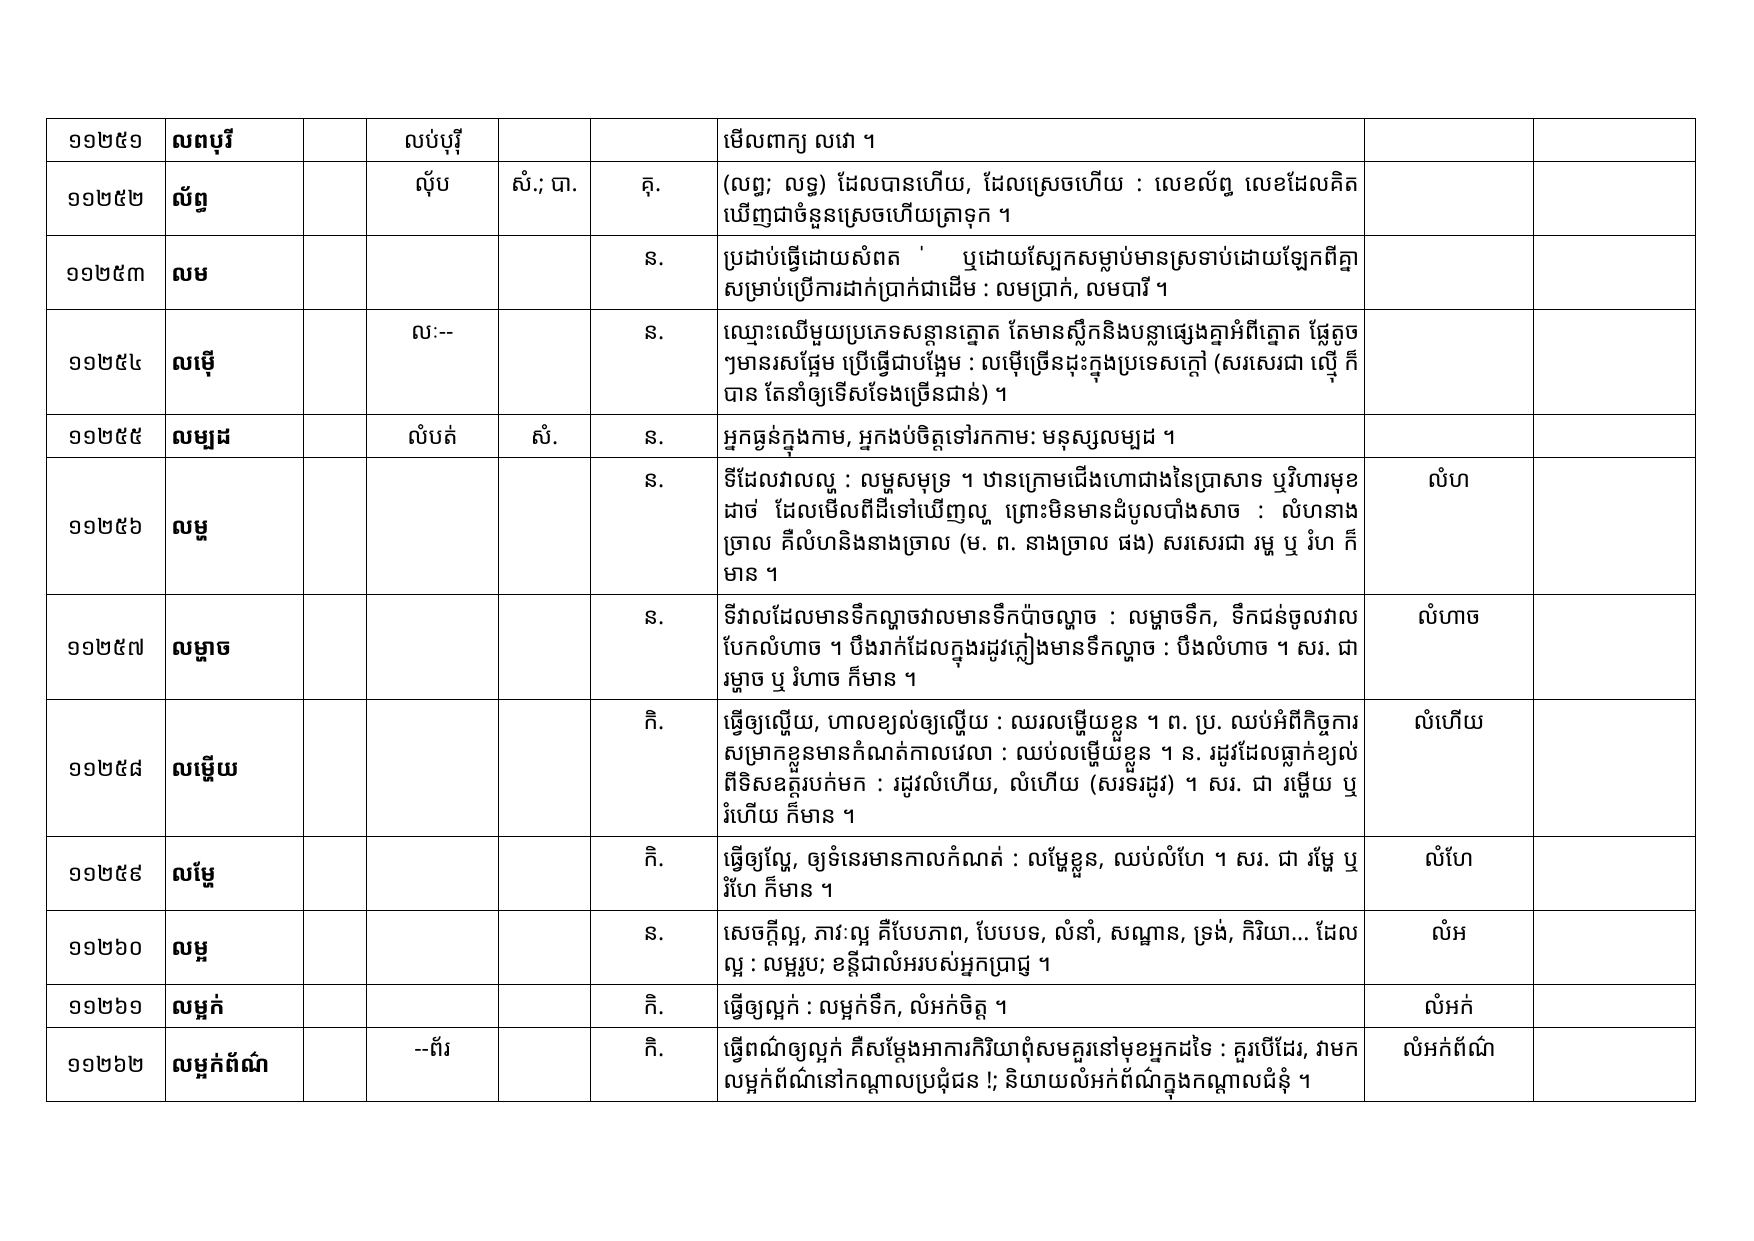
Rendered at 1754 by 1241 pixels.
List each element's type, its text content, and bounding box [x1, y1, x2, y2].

table_cell មើល​ពាក្យ លវោ ។ [718, 119, 1364, 161]
table_cell លម៉ើ [166, 310, 303, 414]
table_cell លំហើយ [1365, 700, 1533, 836]
table_cell លម្ហ [166, 458, 303, 594]
table_cell [1365, 119, 1533, 161]
table_cell ១១២៦០ [47, 911, 165, 984]
table_cell ធ្វើ​ឲ្យ​ល្ហែ, ឲ្យ​ទំនេរ​មាន​កាល​កំណត់ : លម្ហែ​ខ្លួន, ឈប់​លំហែ ។ សរ. ជា រម្ហែ ឬ រំហែ ក៏​មាន ។ [718, 837, 1364, 910]
table_cell [1534, 458, 1695, 594]
table_cell លម្អក់​ព័ណ៌ [166, 1028, 303, 1101]
table_cell [499, 700, 590, 836]
table_cell លម្អក់ [166, 985, 303, 1027]
table_cell ន. [591, 310, 717, 414]
table_cell [1534, 415, 1695, 457]
table_cell ធ្វើ​ឲ្យ​ល្ហើយ, ហាល​ខ្យល់​ឲ្យ​ល្ហើយ : ឈរ​លម្ហើយ​ខ្លួន ។ ព. ប្រ. ឈប់​អំពី​កិច្ច​ការ​សម្រាក​ខ្លួន​មាន​កំណត់​កាល​វេលា : ឈប់​លម្ហើយ​ខ្លួន ។ ន. រដូវ​ដែល​ធ្លាក់​ខ្យល់​ពី​ទិស​ឧត្តរ​បក់​មក : រដូវ​លំហើយ, លំហើយ (សរទ​រដូវ) ។ សរ. ជា រម្ហើយ ឬ រំហើយ ក៏​មាន ។ [718, 700, 1364, 836]
table_cell [304, 595, 366, 699]
table_cell លំបត់ [367, 415, 498, 457]
table_cell [499, 119, 590, 161]
table_cell ១១២៥៨ [47, 700, 165, 836]
table_cell ធ្វើ​ឲ្យ​ល្អក់ : លម្អក់​ទឹក, លំអក់​ចិត្ត ។ [718, 985, 1364, 1027]
table_cell [1365, 415, 1533, 457]
table_cell ១១២៥២ [47, 162, 165, 235]
table_cell [304, 985, 366, 1027]
table_cell កិ. [591, 1028, 717, 1101]
table_cell [499, 458, 590, 594]
table_cell [304, 700, 366, 836]
table_cell [499, 911, 590, 984]
table_cell ១១២៥៤ [47, 310, 165, 414]
table_cell [499, 236, 590, 309]
table_cell លម្ហើយ [166, 700, 303, 836]
table_cell [367, 837, 498, 910]
table_cell លំហែ [1365, 837, 1533, 910]
table_cell ន. [591, 236, 717, 309]
table_cell [304, 162, 366, 235]
table_cell ១១២៥១ [47, 119, 165, 161]
table_cell លំអក់​ព័ណ៌ [1365, 1028, 1533, 1101]
table_cell [1365, 236, 1533, 309]
table_cell លំហាច [1365, 595, 1533, 699]
table_cell ១១២៦១ [47, 985, 165, 1027]
table_cell [304, 310, 366, 414]
table_cell [1534, 310, 1695, 414]
table_cell លុ័ប [367, 162, 498, 235]
table_cell លប់បុរ៉ី [367, 119, 498, 161]
table_cell ន. [591, 595, 717, 699]
table_cell [499, 837, 590, 910]
table_cell លំអក់ [1365, 985, 1533, 1027]
table_cell [304, 236, 366, 309]
table_cell [499, 985, 590, 1027]
table_cell [367, 236, 498, 309]
table_cell [1534, 700, 1695, 836]
table_cell [304, 837, 366, 910]
table_cell [367, 700, 498, 836]
table_cell ១១២៥៣ [47, 236, 165, 309]
table_cell [304, 415, 366, 457]
table_cell សេចក្ដី​ល្អ, ភាវៈ​ល្អ គឺ​បែប​ភាព, បែប​បទ, លំនាំ, សណ្ឋាន, ទ្រង់, កិរិយា... ដែល​ល្អ : លម្អ​រូប; ខន្តី​ជា​លំអ​របស់​អ្នក​ប្រាជ្ញ ។ [718, 911, 1364, 984]
table_cell លម្ហាច [166, 595, 303, 699]
table_cell [1534, 1028, 1695, 1101]
table_cell [1534, 911, 1695, 984]
table_cell --ព័រ [367, 1028, 498, 1101]
table_cell លម្ហែ [166, 837, 303, 910]
table_cell ទី​វាល​ដែល​មាន​ទឹក​ល្ហាច​វាល​មាន​ទឹក​ប៉ាច​ល្ហាច : លម្ហាច​ទឹក, ទឹក​ជន់​ចូល​វាល​បែក​លំហាច ។ បឹង​រាក់​ដែល​ក្នុង​រដូវ​ភ្លៀង​មាន​ទឹក​ល្ហាច : បឹង​លំហាច ។ សរ. ជា រម្ហាច ឬ រំហាច ក៏​មាន ។ [718, 595, 1364, 699]
table_cell សំ.; បា. [499, 162, 590, 235]
table_cell ល័ព្ធ [166, 162, 303, 235]
table_cell ន. [591, 415, 717, 457]
table_cell [367, 911, 498, 984]
table_cell [591, 119, 717, 161]
table_cell [499, 1028, 590, 1101]
table_cell លំហ [1365, 458, 1533, 594]
table_cell លម្បដ [166, 415, 303, 457]
table_cell កិ. [591, 700, 717, 836]
table_cell គុ. [591, 162, 717, 235]
table_cell កិ. [591, 837, 717, 910]
table_cell [367, 595, 498, 699]
table_cell ១១២៥៦ [47, 458, 165, 594]
table_cell លំអ [1365, 911, 1533, 984]
table_cell [1534, 837, 1695, 910]
table_cell [1534, 985, 1695, 1027]
table_cell ន. [591, 911, 717, 984]
table_cell [1365, 162, 1533, 235]
table_cell [304, 119, 366, 161]
table_cell [1534, 595, 1695, 699]
table_cell ប្រដាប់​ធ្វើ​ដោយ​សំពត់ ឬ​ដោយ​ស្បែក​សម្លាប់​មាន​ស្រទាប់​ដោយ​ឡែក​ពី​គ្នា សម្រាប់​ប្រើ​ការ​ដាក់​ប្រាក់​ជាដើម : លម​ប្រាក់, លម​បារី ។ [718, 236, 1364, 309]
table_cell [304, 458, 366, 594]
table_cell [1534, 162, 1695, 235]
table_cell [304, 911, 366, 984]
table_cell [499, 595, 590, 699]
table_cell លៈ-- [367, 310, 498, 414]
table_cell លពបុរី [166, 119, 303, 161]
table_cell [1365, 310, 1533, 414]
table_cell [1534, 236, 1695, 309]
table_cell ទី​ដែល​វាល​ល្ហ : លម្ហ​សមុទ្រ ។ ឋាន​ក្រោម​ជើង​ហោជាង​នៃ​ប្រាសាទ ឬ​វិហារ​មុខ​ដាច់ ដែល​មើល​ពី​ដី​ទៅ​ឃើញ​ល្ហ ព្រោះ​មិន​មាន​ដំបូល​បាំង​សាច : លំហ​នាង​ច្រាល គឺ​លំហ​និង​នាង​ច្រាល (ម. ព. នាង​ច្រាល ផង) សរសេរ​ជា រម្ហ ឬ រំហ ក៏​មាន ។ [718, 458, 1364, 594]
table_cell លម្អ [166, 911, 303, 984]
table_cell [367, 985, 498, 1027]
table_cell លម [166, 236, 303, 309]
table_cell ន. [591, 458, 717, 594]
table_cell កិ. [591, 985, 717, 1027]
table_cell ១១២៥៧ [47, 595, 165, 699]
table_cell ឈ្មោះ​ឈើ​មួយ​ប្រភេទ​សន្តាន​ត្នោត តែ​មាន​ស្លឹក​និង​បន្លា​ផ្សេង​គ្នា​អំពី​ត្នោត ផ្លែ​តូច​ៗ​មាន​រស​ផ្អែម ប្រើ​ធ្វើ​ជា​បង្អែម : លម៉ើ​ច្រើន​ដុះ​ក្នុង​ប្រទេស​ក្តៅ (សរសេរ​ជា ល្ម៉ើ ក៏​បាន តែ​នាំ​ឲ្យ​ទើសទែង​ច្រើន​ជាន់) ។ [718, 310, 1364, 414]
table_cell អ្នក​ធ្ងន់​ក្នុង​កាម, អ្នក​ងប់​ចិត្ត​ទៅ​រក​កាម: មនុស្ស​លម្បដ ។ [718, 415, 1364, 457]
table_cell ១១២៥៩ [47, 837, 165, 910]
table_cell [367, 458, 498, 594]
table_cell ធ្វើ​ពណ៌​ឲ្យ​ល្អក់ គឺ​សម្តែង​អាការ​កិរិយា​ពុំ​សម​គួរ​នៅ​មុខ​អ្នក​ដទៃ : គួរ​បើ​ដែរ, វា​មក​លម្អក់​ព័ណ៌​នៅ​កណ្ដាល​ប្រជុំ​ជន !; និយាយ​លំអក់​ព័ណ៌​ក្នុង​កណ្ដាល​ជំនុំ ។ [718, 1028, 1364, 1101]
table_cell ១១២៦២ [47, 1028, 165, 1101]
table_cell (លព្ធ; លទ្ធ) ដែល​បាន​ហើយ, ដែល​ស្រេច​ហើយ : លេខ​ល័ព្ធ លេខ​ដែល​គិត​ឃើញ​ជា​ចំនួន​ស្រេច​ហើយ​ត្រាទុក ។ [718, 162, 1364, 235]
table_cell [499, 310, 590, 414]
table_cell សំ. [499, 415, 590, 457]
table_cell [304, 1028, 366, 1101]
table_cell [1534, 119, 1695, 161]
table_cell ១១២៥៥ [47, 415, 165, 457]
